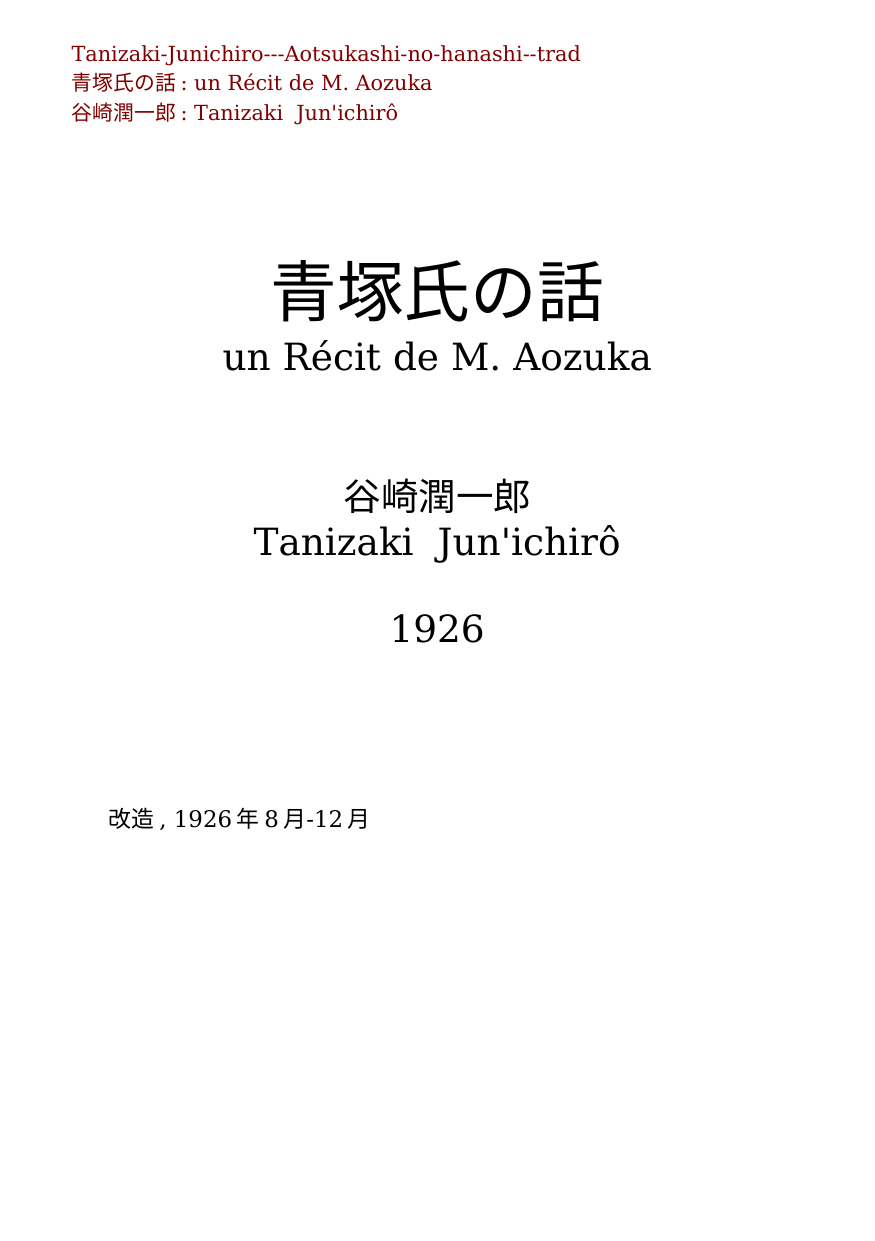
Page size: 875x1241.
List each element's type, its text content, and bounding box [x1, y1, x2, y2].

text Tanizaki-Junichiro---Aotsukashi-no-hanashi--trad [71, 42, 803, 66]
text 改造 , 1926年8月-12月 [72, 801, 802, 834]
text 青塚氏の話 : un Récit de M. Aozuka [71, 66, 803, 96]
subtitle 青塚氏の話 un Récit de M. Aozuka 谷崎潤一郎 Tanizaki Jun'ichirô 1926 [36, 152, 838, 652]
text 谷崎潤一郎 : Tanizaki Jun'ichirô [71, 96, 803, 127]
